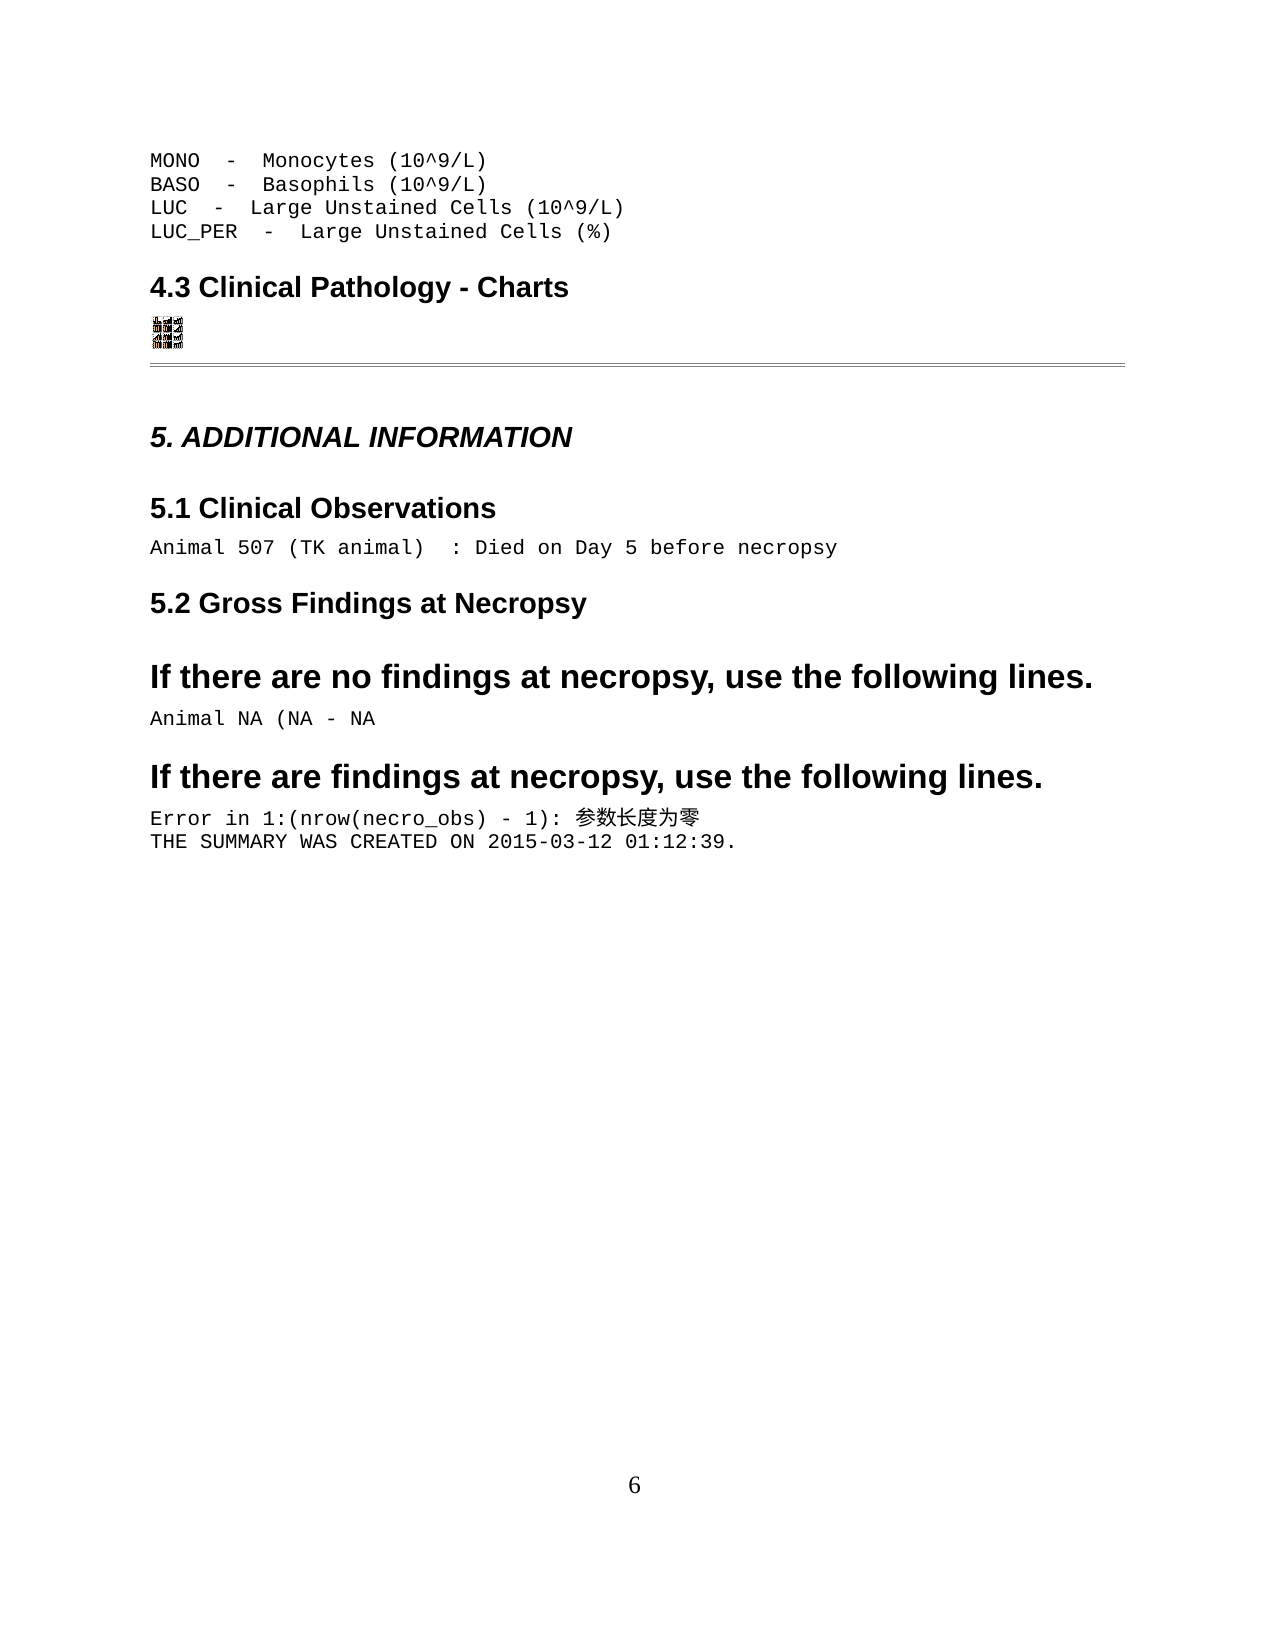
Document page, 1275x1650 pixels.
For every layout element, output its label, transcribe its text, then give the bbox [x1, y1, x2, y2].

subtitle If there are findings at necropsy, use the following lines. [150, 757, 1125, 795]
subtitle 5. ADDITIONAL INFORMATION [150, 420, 1125, 454]
text LUC_PER - Large Unstained Cells (%) [150, 221, 1125, 244]
text Error in 1:(nrow(necro_obs) - 1): 参数长度为零 [150, 808, 1125, 832]
subtitle 5.1 Clinical Observations [150, 491, 1125, 525]
subtitle 5.2 Gross Findings at Necropsy [150, 586, 1125, 619]
text Animal 507 (TK animal) : Died on Day 5 before necropsy [150, 537, 1125, 561]
text THE SUMMARY WAS CREATED ON 2015-03-12 01:12:39. [150, 832, 1125, 855]
text LUC - Large Unstained Cells (10^9/L) [150, 197, 1125, 221]
text MONO - Monocytes (10^9/L) [150, 150, 1125, 174]
subtitle If there are no findings at necropsy, use the following lines. [150, 657, 1125, 696]
subtitle 4.3 Clinical Pathology - Charts [150, 269, 1125, 303]
text BASO - Basophils (10^9/L) [150, 174, 1125, 197]
text Animal NA (NA - NA [150, 708, 1125, 732]
